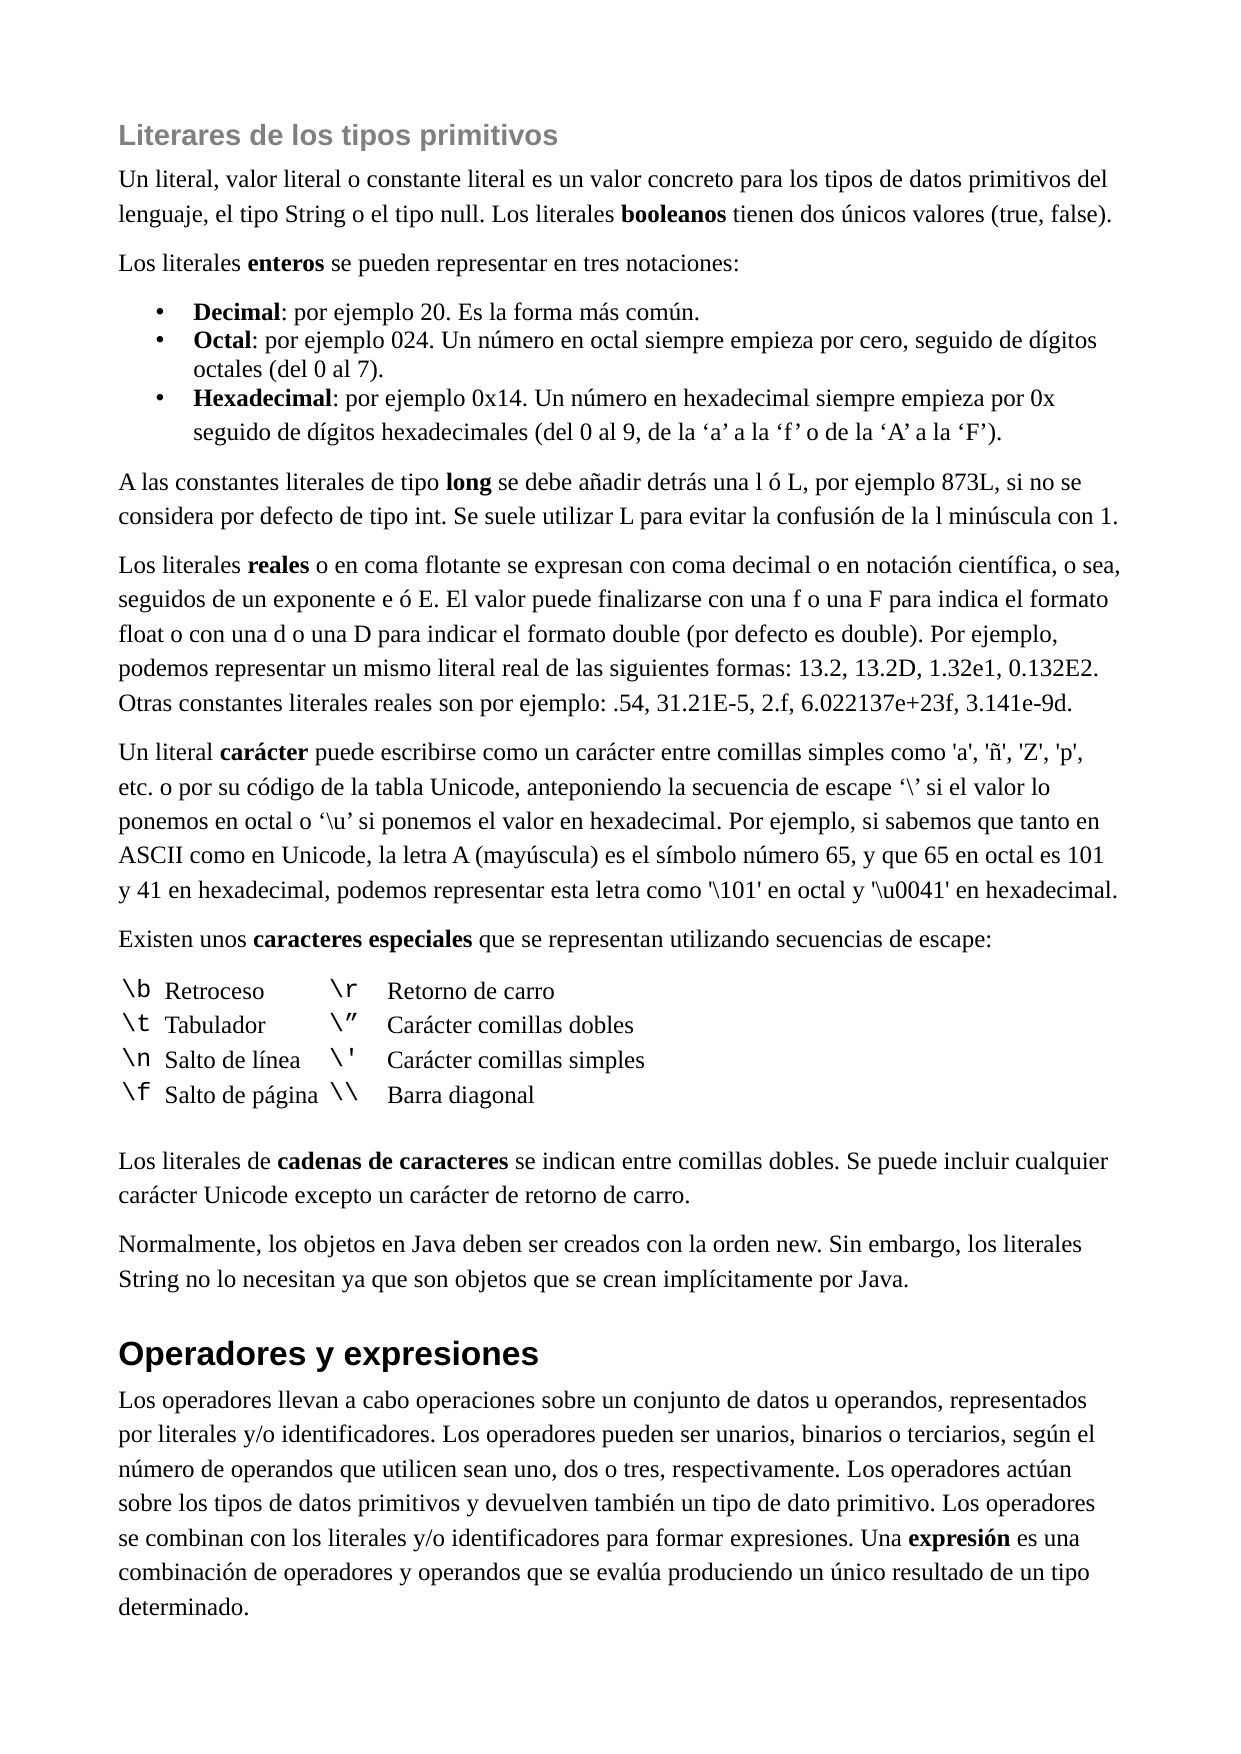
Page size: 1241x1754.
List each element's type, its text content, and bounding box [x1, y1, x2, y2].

list Octal: por ejemplo 024. Un número en octal siempre empieza por cero, seguido de dígitos octales (del 0 al 7). [156, 326, 1122, 383]
text Los literales reales o en coma flotante se expresan con coma decimal o en notación científica, o sea, seguidos de un exponente e ó E. El valor puede finalizarse con una f o una F para indica el formato float o con una d o una D para indicar el formato double (por defecto es double). Por ejemplo, podemos representar un mismo literal real de las siguientes formas: 13.2, 13.2D, 1.32e1, 0.132E2. Otras constantes literales reales son por ejemplo: .54, 31.21E-5, 2.f, 6.022137e+23f, 3.141e-9d. [118, 550, 1122, 717]
text Los literales de cadenas de caracteres se indican entre comillas dobles. Se puede incluir cualquier carácter Unicode excepto un carácter de retorno de carro. [118, 1111, 1122, 1209]
text Existen unos caracteres especiales que se representan utilizando secuencias de escape: [118, 924, 1122, 953]
table_cell \t [118, 1008, 161, 1042]
table_cell \” [326, 1008, 384, 1042]
table_cell Carácter comillas dobles [384, 1008, 657, 1042]
subtitle Operadores y expresiones [118, 1334, 1122, 1372]
text Un literal, valor literal o constante literal es un valor concreto para los tipos de datos primitivos del lenguaje, el tipo String o el tipo null. Los literales booleanos tienen dos únicos valores (true, false). [118, 164, 1122, 227]
text Los literales enteros se pueden representar en tres notaciones: [118, 248, 1122, 276]
list Hexadecimal: por ejemplo 0x14. Un número en hexadecimal siempre empieza por 0x seguido de dígitos hexadecimales (del 0 al 9, de la ‘a’ a la ‘f’ o de la ‘A’ a la ‘F’). [156, 383, 1122, 446]
text Los operadores llevan a cabo operaciones sobre un conjunto de datos u operandos, representados por literales y/o identificadores. Los operadores pueden ser unarios, binarios o terciarios, según el número de operandos que utilicen sean uno, dos o tres, respectivamente. Los operadores actúan sobre los tipos de datos primitivos y devuelven también un tipo de dato primitivo. Los operadores se combinan con los literales y/o identificadores para formar expresiones. Una expresión es una combinación de operadores y operandos que se evalúa produciendo un único resultado de un tipo determinado. [118, 1385, 1122, 1621]
text Un literal carácter puede escribirse como un carácter entre comillas simples como 'a', 'ñ', 'Z', 'p', etc. o por su código de la tabla Unicode, anteponiendo la secuencia de escape ‘\’ si el valor lo ponemos en octal o ‘\u’ si ponemos el valor en hexadecimal. Por ejemplo, si sabemos que tanto en ASCII como en Unicode, la letra A (mayúscula) es el símbolo número 65, y que 65 en octal es 101 y 41 en hexadecimal, podemos representar esta letra como '\101' en octal y '\u0041' en hexadecimal. [118, 737, 1122, 904]
subtitle Literares de los tipos primitivos [118, 118, 1122, 152]
table_header Retorno de carro [384, 973, 657, 1008]
table_cell Carácter comillas simples [384, 1042, 657, 1077]
table_header Retroceso [161, 973, 326, 1008]
text A las constantes literales de tipo long se debe añadir detrás una l ó L, por ejemplo 873L, si no se considera por defecto de tipo int. Se suele utilizar L para evitar la confusión de la l minúscula con 1. [118, 467, 1122, 530]
table_cell \n [118, 1042, 161, 1077]
table_cell Salto de página [161, 1077, 326, 1111]
table_cell Tabulador [161, 1008, 326, 1042]
list Decimal: por ejemplo 20. Es la forma más común. [156, 297, 1122, 326]
table_cell \' [326, 1042, 384, 1077]
table_header \r [326, 973, 384, 1008]
table_header \b [118, 973, 161, 1008]
table_cell \f [118, 1077, 161, 1111]
table_cell Salto de línea [161, 1042, 326, 1077]
table_cell \\ [326, 1077, 384, 1111]
table_cell Barra diagonal [384, 1077, 657, 1111]
text Normalmente, los objetos en Java deben ser creados con la orden new. Sin embargo, los literales String no lo necesitan ya que son objetos que se crean implícitamente por Java. [118, 1229, 1122, 1293]
